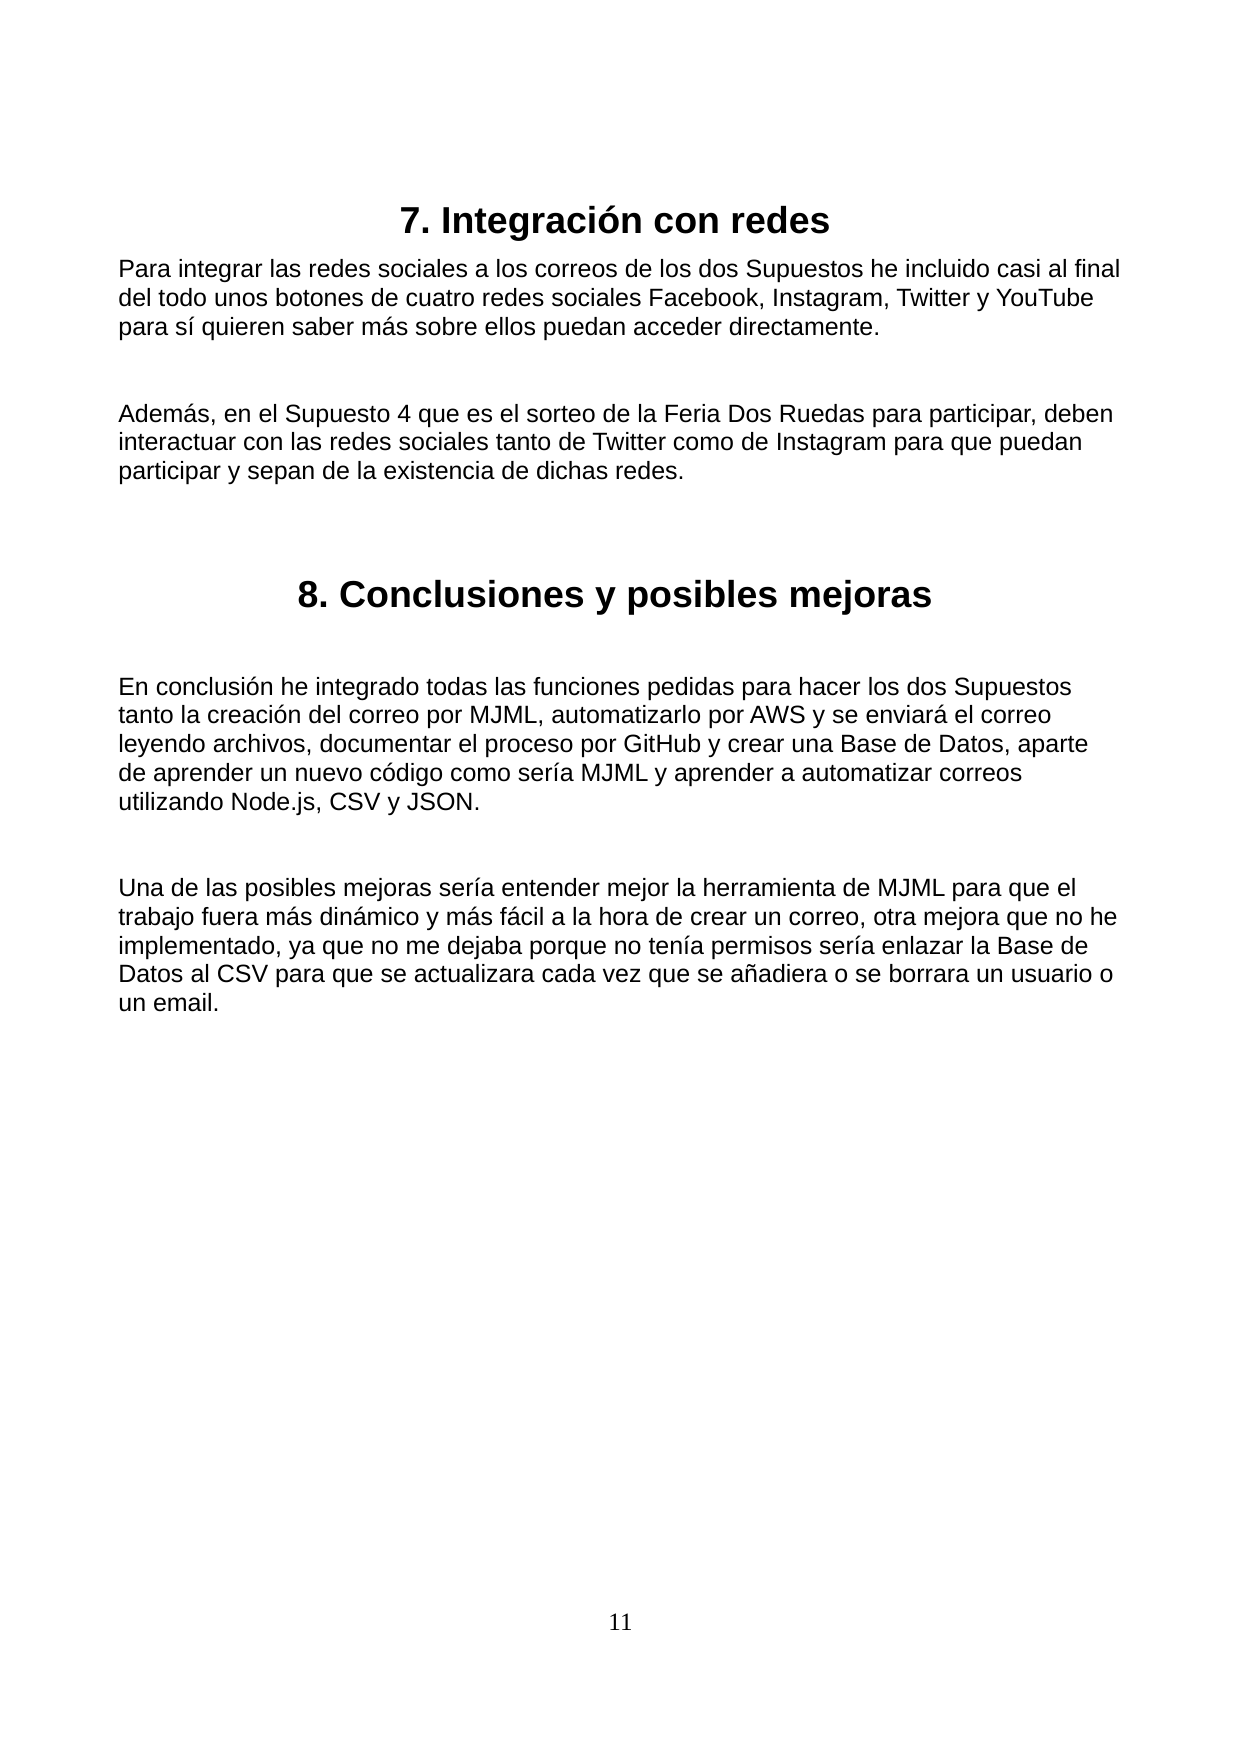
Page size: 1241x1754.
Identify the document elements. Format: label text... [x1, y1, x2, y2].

text En conclusión he integrado todas las funciones pedidas para hacer los dos Supuestos tanto la creación del correo por MJML, automatizarlo por AWS y se enviará el correo leyendo archivos, documentar el proceso por GitHub y crear una Base de Datos, aparte de aprender un nuevo código como sería MJML y aprender a automatizar correos utilizando Node.js, CSV y JSON. [118, 671, 1122, 815]
title 8. Conclusiones y posibles mejoras [118, 572, 1122, 616]
text Una de las posibles mejoras sería entender mejor la herramienta de MJML para que el trabajo fuera más dinámico y más fácil a la hora de crear un correo, otra mejora que no he implementado, ya que no me dejaba porque no tenía permisos sería enlazar la Base de Datos al CSV para que se actualizara cada vez que se añadiera o se borrara un usuario o un email. [118, 873, 1122, 1017]
text Para integrar las redes sociales a los correos de los dos Supuestos he incluido casi al final del todo unos botones de cuatro redes sociales Facebook, Instagram, Twitter y YouTube para sí quieren saber más sobre ellos puedan acceder directamente. [118, 254, 1122, 341]
title 7. Integración con redes [118, 199, 1122, 242]
text Además, en el Supuesto 4 que es el sorteo de la Feria Dos Ruedas para participar, deben interactuar con las redes sociales tanto de Twitter como de Instagram para que puedan participar y sepan de la existencia de dichas redes. [118, 398, 1122, 485]
